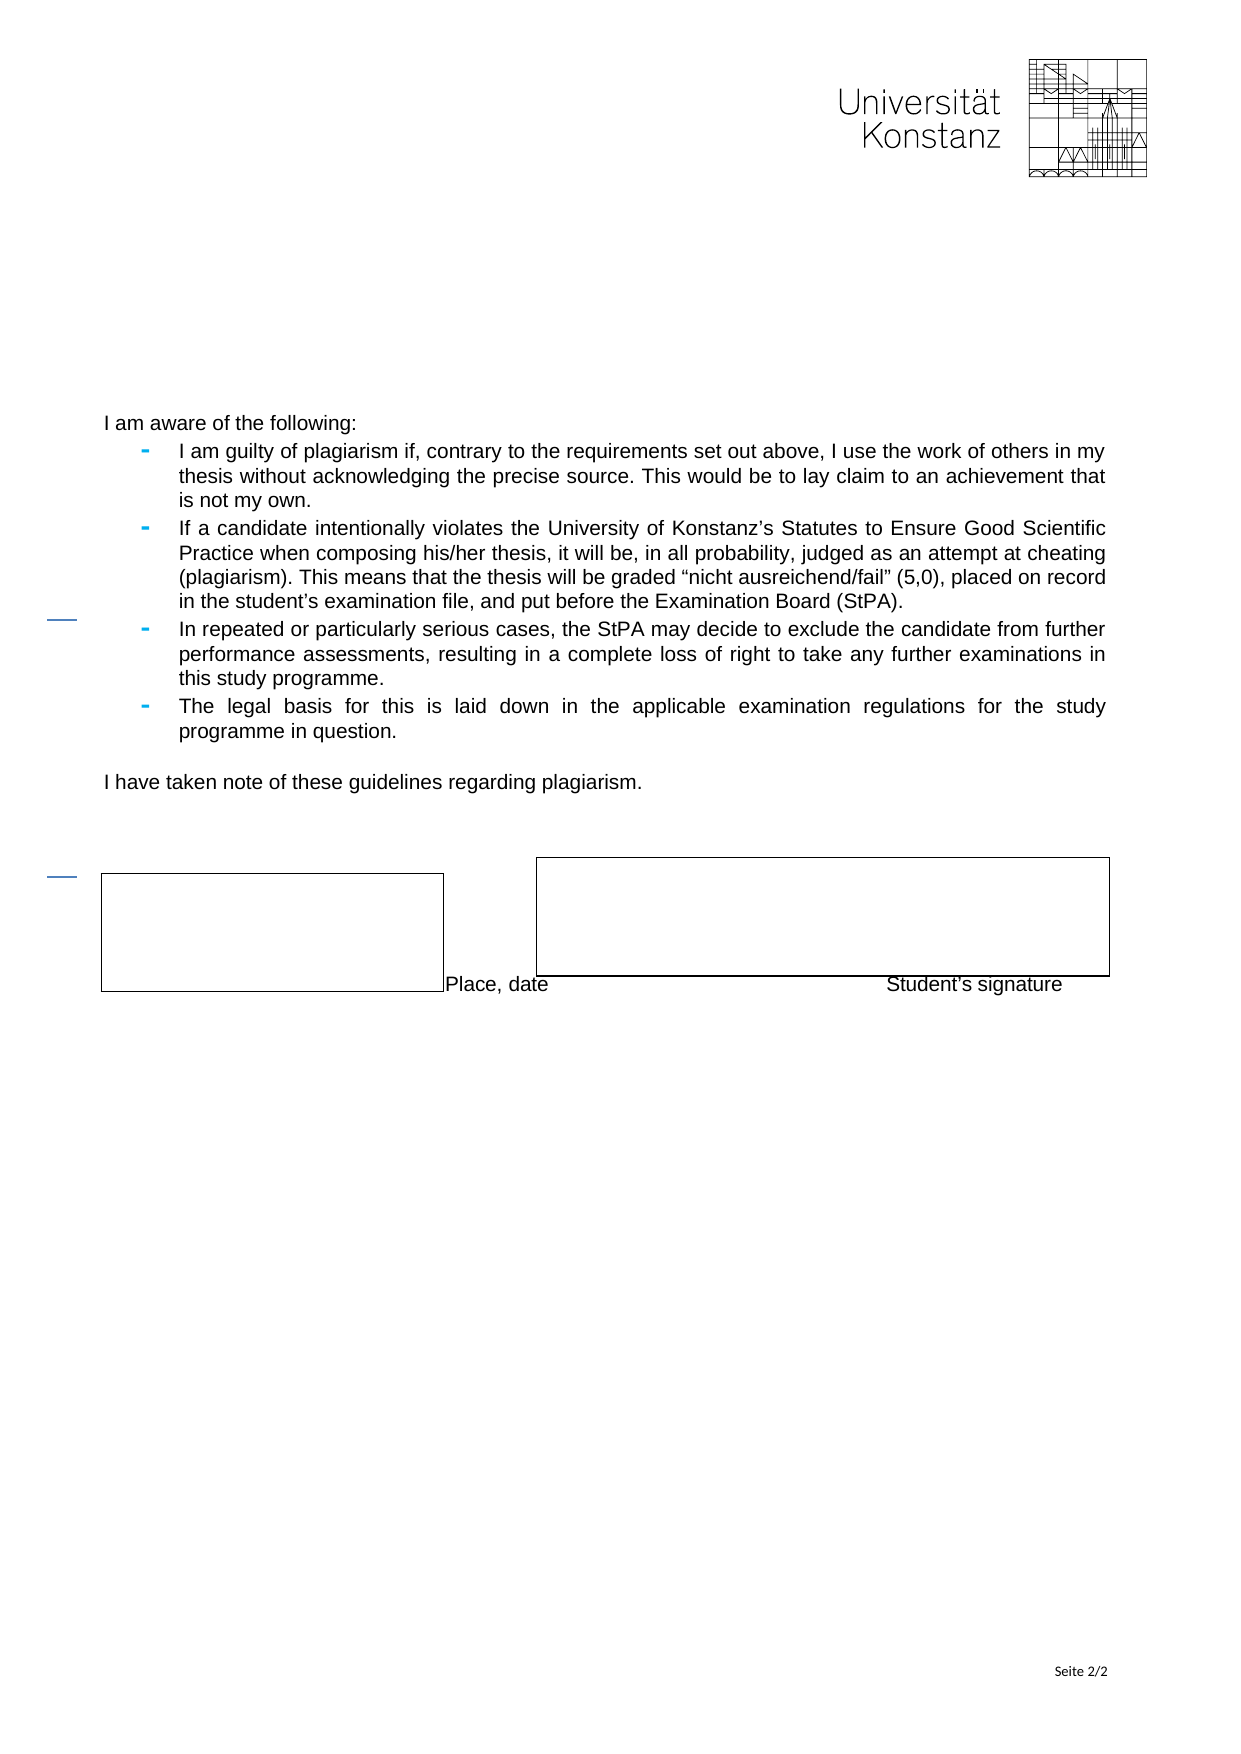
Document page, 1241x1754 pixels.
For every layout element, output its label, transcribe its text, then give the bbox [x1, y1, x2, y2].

text I have taken note of these guidelines regarding plagiarism. [103, 770, 1107, 794]
text I am aware of the following: [103, 410, 1107, 434]
list I am guilty of plagiarism if, contrary to the requirements set out above, I use the work of others in my thesis without acknowledging the precise source. This would be to lay claim to an achievement that is not my own. [141, 438, 1107, 511]
text Place, date Student’s signature [103, 851, 1093, 995]
list In repeated or particularly serious cases, the StPA may decide to exclude the candidate from further performance assessments, resulting in a complete loss of right to take any further examinations in this study programme. [141, 617, 1107, 689]
list The legal basis for this is laid down in the applicable examination regulations for the study programme in question. [141, 694, 1107, 743]
list If a candidate intentionally violates the University of Konstanz’s Statutes to Ensure Good Scientific Practice when composing his/her thesis, it will be, in all probability, judged as an attempt at cheating (plagiarism). This means that the thesis will be graded “nicht ausreichend/fail” (5,0), placed on record in the student’s examination file, and put before the Examination Board (StPA). [141, 516, 1107, 612]
